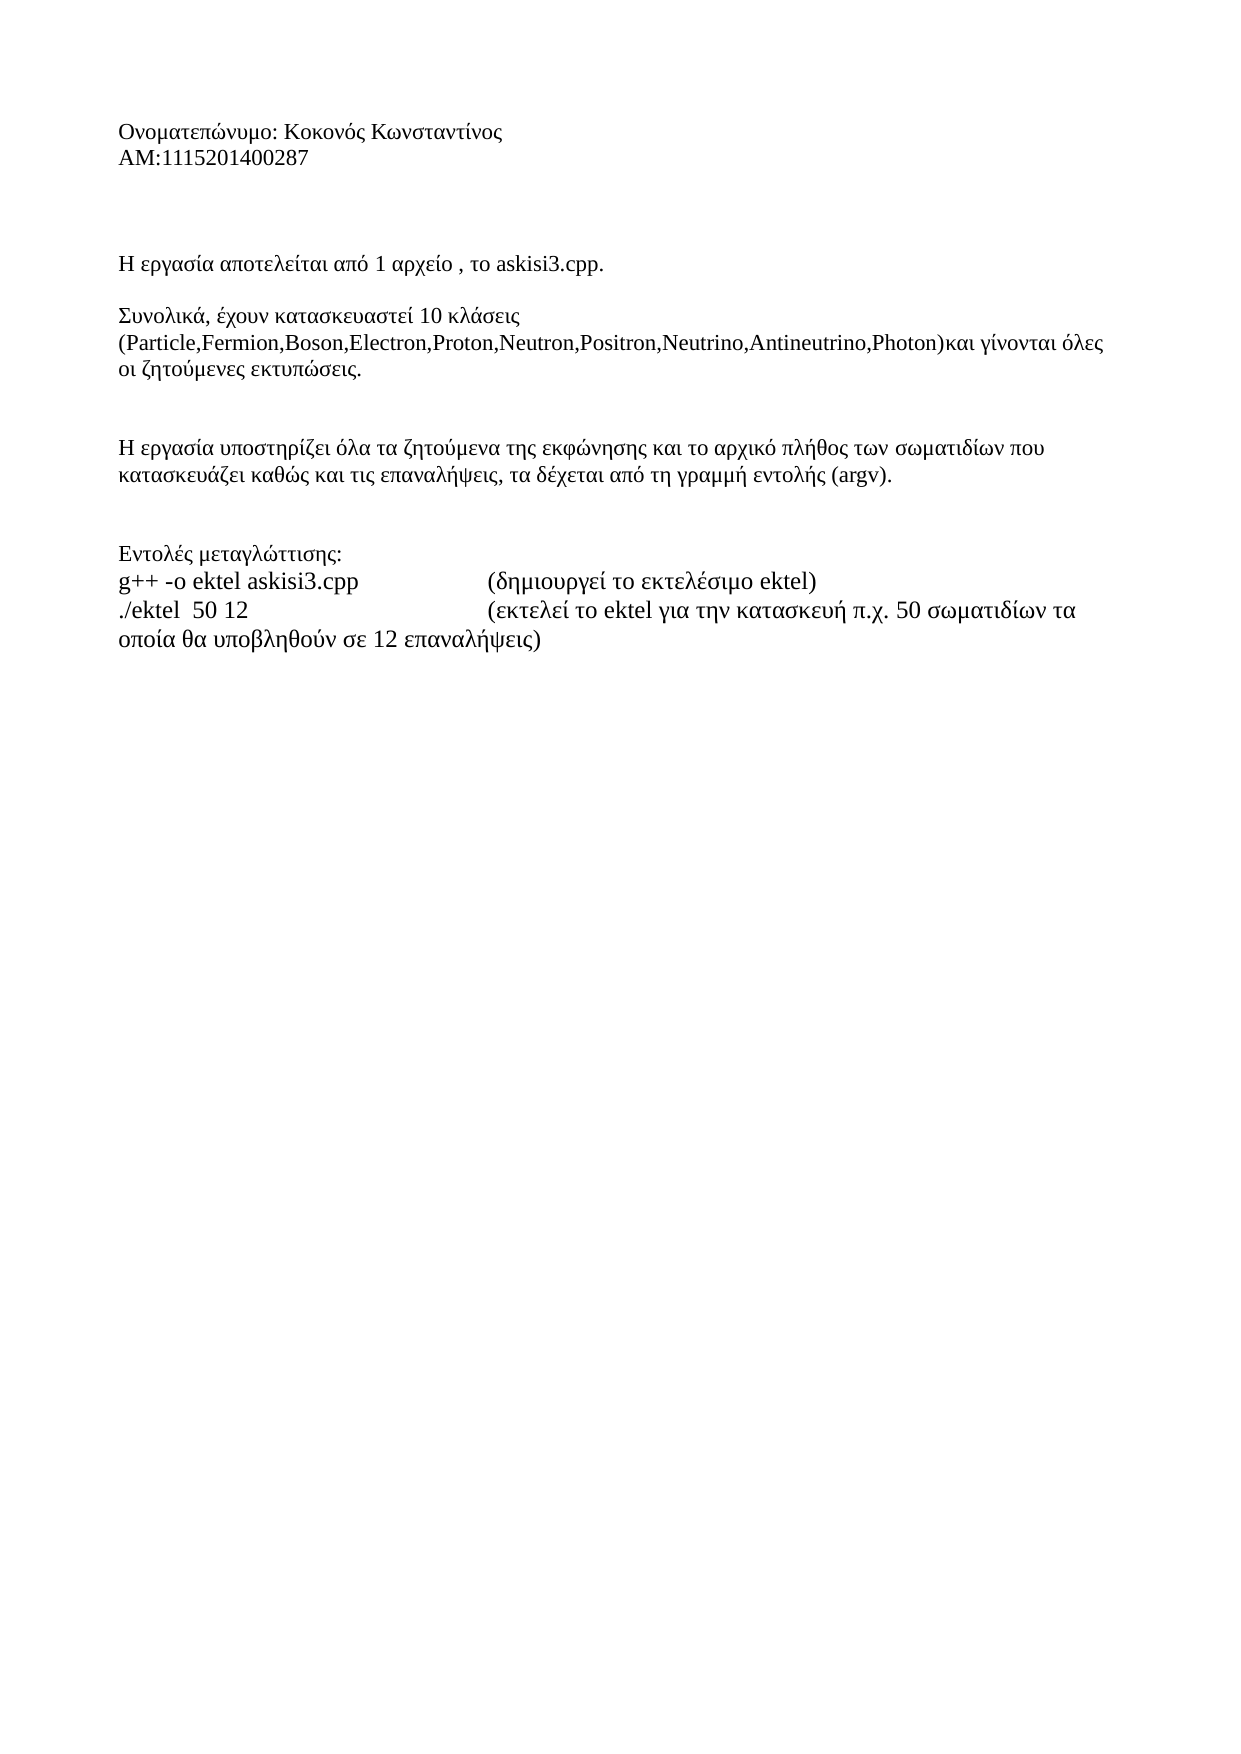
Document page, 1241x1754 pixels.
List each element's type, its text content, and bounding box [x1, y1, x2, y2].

text Συνολικά, έχουν κατασκευαστεί 10 κλάσεις (Particle,Fermion,Boson,Electron,Proton,Neutron,Positron,Neutrino,Antineutrino,Photon)και γίνονται όλες οι ζητούμενες εκτυπώσεις. [118, 303, 1122, 382]
text Εντολές μεταγλώττισης: [118, 540, 1122, 566]
text g++ -o ektel askisi3.cpp (δημιουργεί το εκτελέσιμο ektel) [118, 566, 1122, 595]
text ./ektel 50 12 (εκτελεί το ektel για την κατασκευή π.χ. 50 σωματιδίων τα οποία θα υποβληθούν σε 12 επαναλήψεις) [118, 595, 1122, 652]
text Η εργασία υποστηρίζει όλα τα ζητούμενα της εκφώνησης και το αρχικό πλήθος των σωματιδίων που κατασκευάζει καθώς και τις επαναλήψεις, τα δέχεται από τη γραμμή εντολής (argv). [118, 434, 1122, 487]
text Ονοματεπώνυμο: Κοκονός Κωνσταντίνος [118, 118, 1122, 144]
text ΑΜ:1115201400287 [118, 144, 1122, 171]
text Η εργασία αποτελείται από 1 αρχείo , το askisi3.cpp. [118, 250, 1122, 276]
